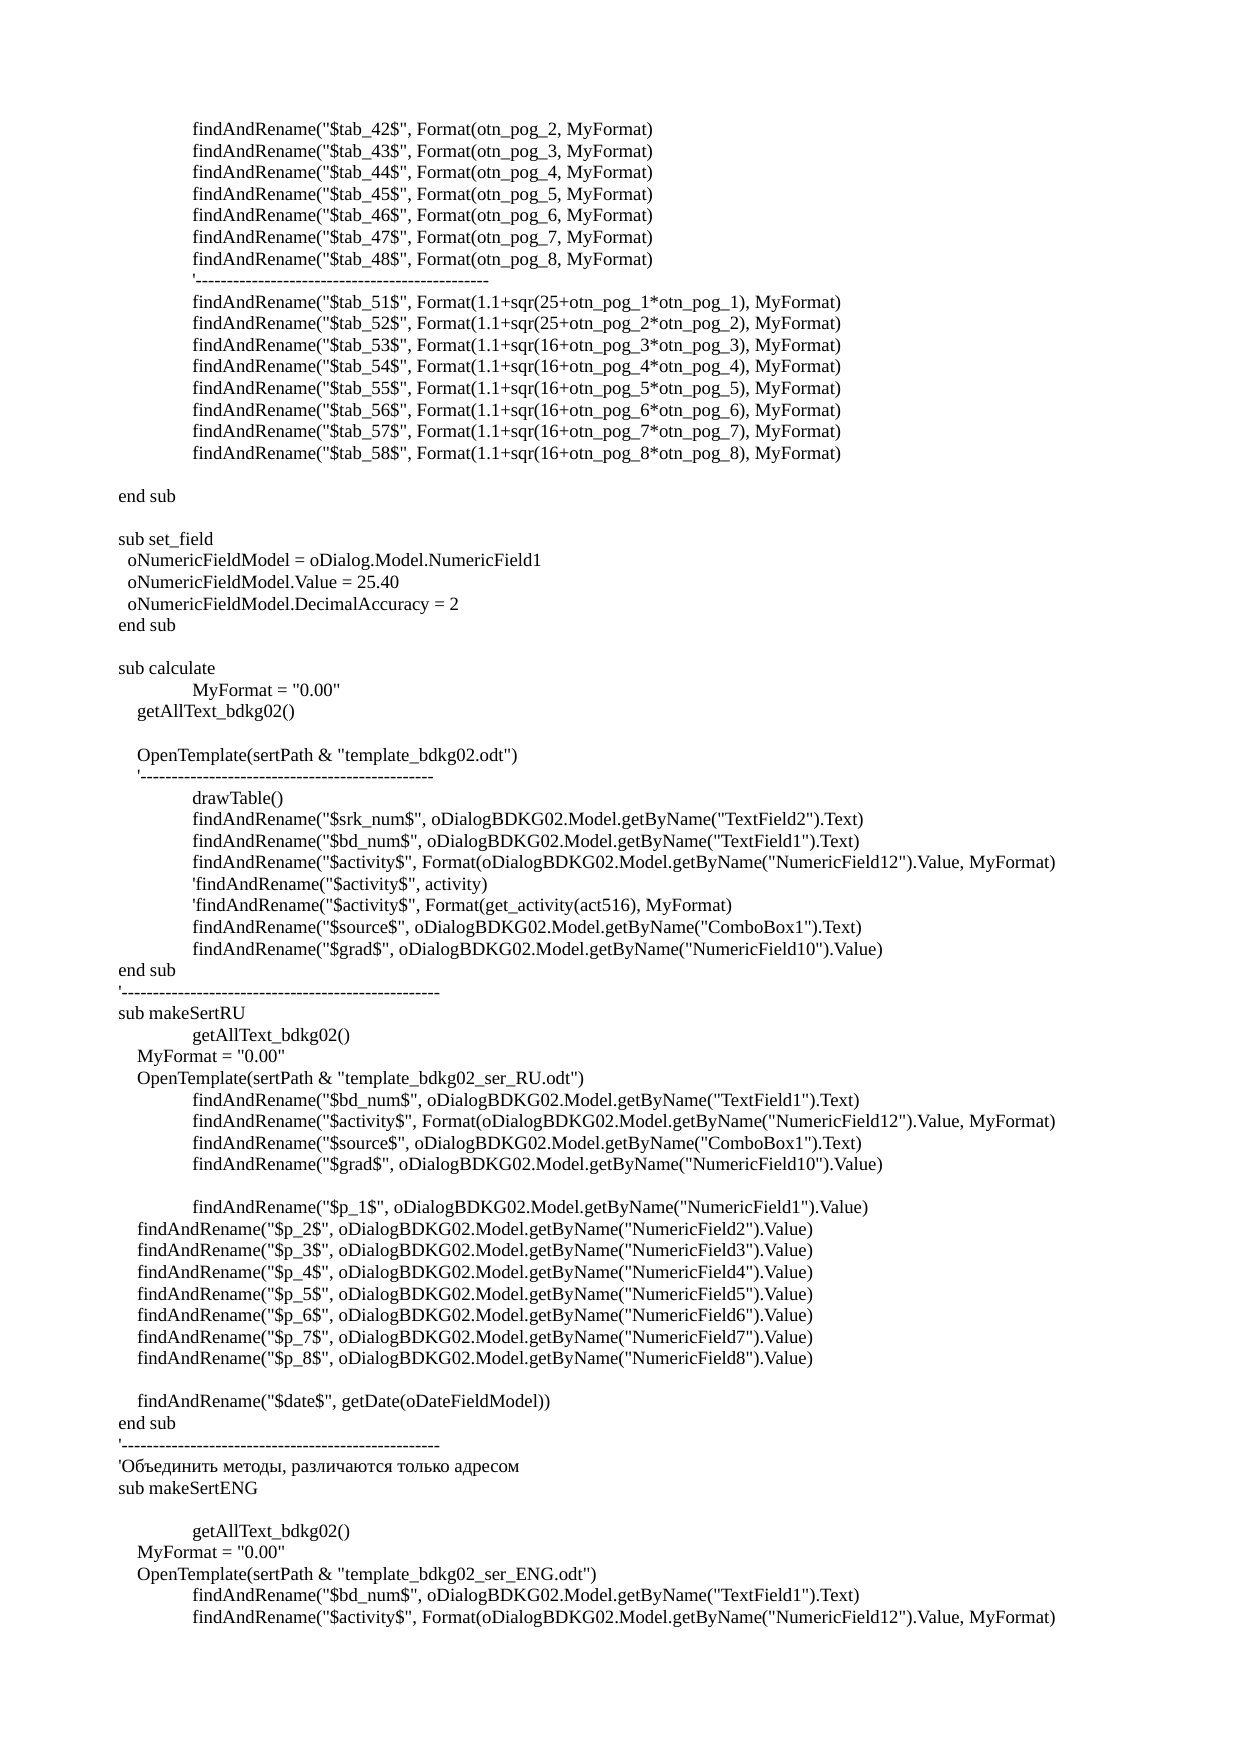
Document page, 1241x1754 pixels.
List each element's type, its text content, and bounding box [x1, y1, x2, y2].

text oNumericFieldModel.Value = 25.40 [118, 571, 1122, 592]
text findAndRename("$activity$", Format(oDialogBDKG02.Model.getByName("NumericField12").Value, MyFormat) [118, 851, 1122, 873]
text findAndRename("$tab_52$", Format(1.1+sqr(25+otn_pog_2*otn_pog_2), MyFormat) [118, 312, 1122, 334]
text findAndRename("$tab_43$", Format(otn_pog_3, MyFormat) [118, 140, 1122, 161]
text sub makeSertRU [118, 1002, 1122, 1024]
text MyFormat = "0.00" [118, 1541, 1122, 1563]
text end sub [118, 485, 1122, 506]
text getAllText_bdkg02() [118, 700, 1122, 722]
text sub set_field [118, 528, 1122, 549]
text findAndRename("$tab_42$", Format(otn_pog_2, MyFormat) [118, 118, 1122, 140]
text findAndRename("$activity$", Format(oDialogBDKG02.Model.getByName("NumericField12").Value, MyFormat) [118, 1606, 1122, 1627]
text findAndRename("$tab_56$", Format(1.1+sqr(16+otn_pog_6*otn_pog_6), MyFormat) [118, 398, 1122, 420]
text getAllText_bdkg02() [118, 1024, 1122, 1045]
text findAndRename("$tab_47$", Format(otn_pog_7, MyFormat) [118, 226, 1122, 247]
text findAndRename("$bd_num$", oDialogBDKG02.Model.getByName("TextField1").Text) [118, 1088, 1122, 1110]
text findAndRename("$p_3$", oDialogBDKG02.Model.getByName("NumericField3").Value) [118, 1239, 1122, 1261]
text findAndRename("$source$", oDialogBDKG02.Model.getByName("ComboBox1").Text) [118, 916, 1122, 937]
text findAndRename("$srk_num$", oDialogBDKG02.Model.getByName("TextField2").Text) [118, 808, 1122, 830]
text findAndRename("$p_4$", oDialogBDKG02.Model.getByName("NumericField4").Value) [118, 1261, 1122, 1282]
text findAndRename("$p_8$", oDialogBDKG02.Model.getByName("NumericField8").Value) [118, 1347, 1122, 1369]
text '--------------------------------------------------- [118, 981, 1122, 1002]
text findAndRename("$tab_54$", Format(1.1+sqr(16+otn_pog_4*otn_pog_4), MyFormat) [118, 355, 1122, 377]
text getAllText_bdkg02() [118, 1520, 1122, 1541]
text findAndRename("$bd_num$", oDialogBDKG02.Model.getByName("TextField1").Text) [118, 1584, 1122, 1606]
text findAndRename("$tab_48$", Format(otn_pog_8, MyFormat) [118, 247, 1122, 269]
text findAndRename("$p_5$", oDialogBDKG02.Model.getByName("NumericField5").Value) [118, 1282, 1122, 1304]
text OpenTemplate(sertPath & "template_bdkg02.odt") [118, 743, 1122, 765]
text end sub [118, 614, 1122, 636]
text '----------------------------------------------- [118, 765, 1122, 787]
text findAndRename("$tab_53$", Format(1.1+sqr(16+otn_pog_3*otn_pog_3), MyFormat) [118, 334, 1122, 355]
text findAndRename("$tab_58$", Format(1.1+sqr(16+otn_pog_8*otn_pog_8), MyFormat) [118, 442, 1122, 463]
text MyFormat = "0.00" [118, 679, 1122, 700]
text end sub [118, 959, 1122, 981]
text findAndRename("$activity$", Format(oDialogBDKG02.Model.getByName("NumericField12").Value, MyFormat) [118, 1110, 1122, 1132]
text findAndRename("$tab_46$", Format(otn_pog_6, MyFormat) [118, 204, 1122, 226]
text findAndRename("$source$", oDialogBDKG02.Model.getByName("ComboBox1").Text) [118, 1132, 1122, 1153]
text findAndRename("$bd_num$", oDialogBDKG02.Model.getByName("TextField1").Text) [118, 830, 1122, 851]
text oNumericFieldModel = oDialog.Model.NumericField1 [118, 549, 1122, 571]
text OpenTemplate(sertPath & "template_bdkg02_ser_ENG.odt") [118, 1563, 1122, 1584]
text OpenTemplate(sertPath & "template_bdkg02_ser_RU.odt") [118, 1067, 1122, 1088]
text MyFormat = "0.00" [118, 1045, 1122, 1067]
text sub makeSertENG [118, 1477, 1122, 1498]
text 'findAndRename("$activity$", activity) [118, 873, 1122, 894]
text findAndRename("$tab_51$", Format(1.1+sqr(25+otn_pog_1*otn_pog_1), MyFormat) [118, 291, 1122, 312]
text oNumericFieldModel.DecimalAccuracy = 2 [118, 592, 1122, 614]
text findAndRename("$tab_44$", Format(otn_pog_4, MyFormat) [118, 161, 1122, 183]
text findAndRename("$p_7$", oDialogBDKG02.Model.getByName("NumericField7").Value) [118, 1326, 1122, 1347]
text findAndRename("$tab_45$", Format(otn_pog_5, MyFormat) [118, 183, 1122, 204]
text findAndRename("$grad$", oDialogBDKG02.Model.getByName("NumericField10").Value) [118, 1153, 1122, 1175]
text findAndRename("$grad$", oDialogBDKG02.Model.getByName("NumericField10").Value) [118, 937, 1122, 959]
text findAndRename("$p_6$", oDialogBDKG02.Model.getByName("NumericField6").Value) [118, 1304, 1122, 1326]
text findAndRename("$p_2$", oDialogBDKG02.Model.getByName("NumericField2").Value) [118, 1218, 1122, 1239]
text 'Объединить методы, различаются только адресом [118, 1455, 1122, 1477]
text findAndRename("$tab_55$", Format(1.1+sqr(16+otn_pog_5*otn_pog_5), MyFormat) [118, 377, 1122, 398]
text drawTable() [118, 787, 1122, 808]
text sub calculate [118, 657, 1122, 679]
text end sub [118, 1412, 1122, 1433]
text findAndRename("$tab_57$", Format(1.1+sqr(16+otn_pog_7*otn_pog_7), MyFormat) [118, 420, 1122, 442]
text findAndRename("$date$", getDate(oDateFieldModel)) [118, 1390, 1122, 1412]
text 'findAndRename("$activity$", Format(get_activity(act516), MyFormat) [118, 894, 1122, 916]
text '----------------------------------------------- [118, 269, 1122, 291]
text findAndRename("$p_1$", oDialogBDKG02.Model.getByName("NumericField1").Value) [118, 1196, 1122, 1218]
text '--------------------------------------------------- [118, 1433, 1122, 1455]
